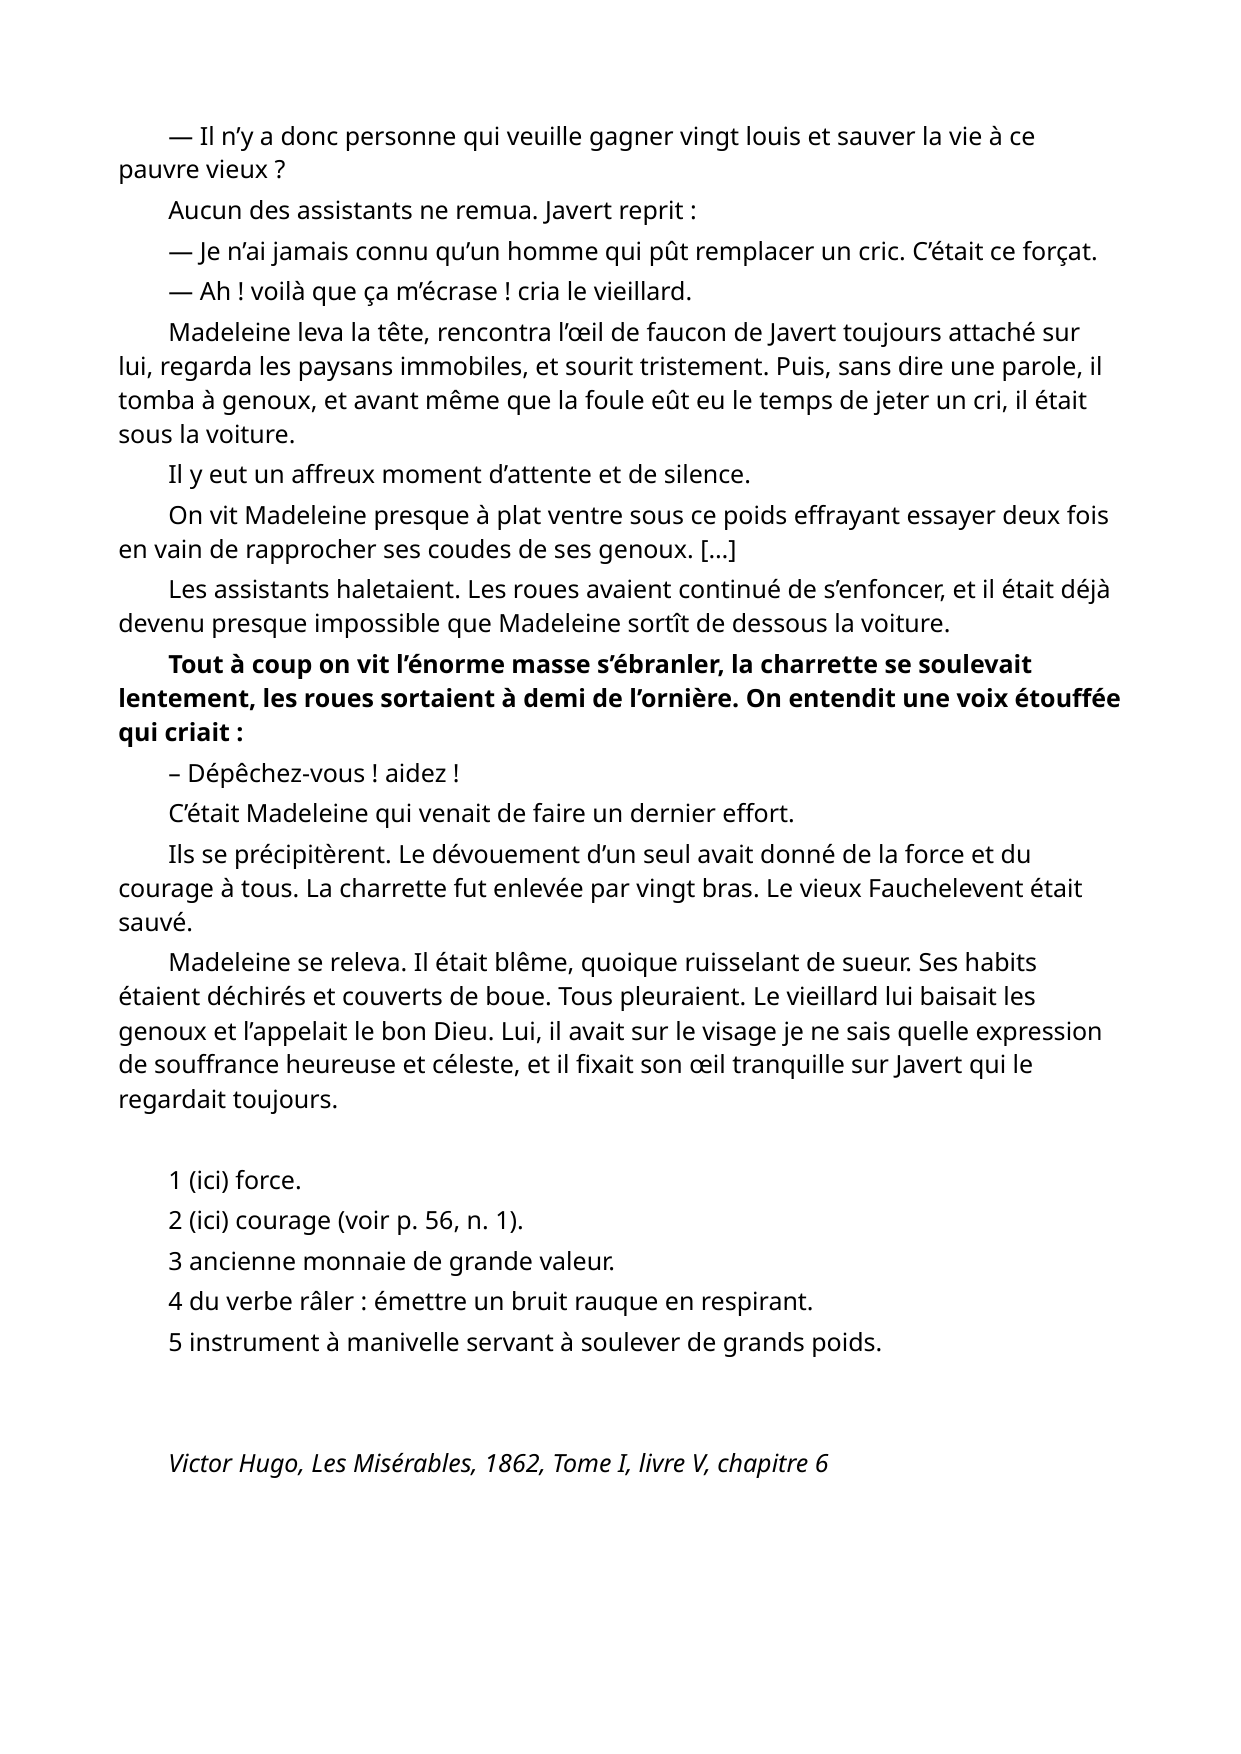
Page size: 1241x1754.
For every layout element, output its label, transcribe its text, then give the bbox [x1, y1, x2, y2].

text — Je n’ai jamais connu qu’un homme qui pût remplacer un cric. C’était ce forçat. [118, 233, 1122, 267]
text Les assistants haletaient. Les roues avaient continué de s’enfoncer, et il était déjà devenu presque impossible que Madeleine sortît de dessous la voiture. [118, 572, 1122, 640]
text 2 (ici) courage (voir p. 56, n. 1). [118, 1203, 1122, 1237]
text Madeleine se releva. Il était blême, quoique ruisselant de sueur. Ses habits étaient déchirés et couverts de boue. Tous pleuraient. Le vieillard lui baisait les genoux et l’appelait le bon Dieu. Lui, il avait sur le visage je ne sais quelle expression de souffrance heureuse et céleste, et il fixait son œil tranquille sur Javert qui le regardait toujours. [118, 945, 1122, 1115]
text 1 (ici) force. [118, 1162, 1122, 1196]
text 5 instrument à manivelle servant à soulever de grands poids. [118, 1324, 1122, 1358]
text C’était Madeleine qui venait de faire un dernier effort. [118, 796, 1122, 830]
text Il y eut un affreux moment d’attente et de silence. [118, 457, 1122, 491]
text 4 du verbe râler : émettre un bruit rauque en respirant. [118, 1284, 1122, 1318]
text 3 ancienne monnaie de grande valeur. [118, 1243, 1122, 1277]
text Tout à coup on vit l’énorme masse s’ébranler, la charrette se soulevait lentement, les roues sortaient à demi de l’ornière. On entendit une voix étouffée qui criait : [118, 647, 1122, 749]
text — Il n’y a donc personne qui veuille gagner vingt louis et sauver la vie à ce pauvre vieux ? [118, 118, 1122, 186]
text – Dépêchez-vous ! aidez ! [118, 755, 1122, 789]
text — Ah ! voilà que ça m’écrase ! cria le vieillard. [118, 274, 1122, 308]
text Ils se précipitèrent. Le dévouement d’un seul avait donné de la force et du courage à tous. La charrette fut enlevée par vingt bras. Le vieux Fauchelevent était sauvé. [118, 836, 1122, 938]
text Madeleine leva la tête, rencontra l’œil de faucon de Javert toujours attaché sur lui, regarda les paysans immobiles, et sourit tristement. Puis, sans dire une parole, il tomba à genoux, et avant même que la foule eût eu le temps de jeter un cri, il était sous la voiture. [118, 314, 1122, 451]
text Aucun des assistants ne remua. Javert reprit : [118, 193, 1122, 227]
text On vit Madeleine presque à plat ventre sous ce poids effrayant essayer deux fois en vain de rapprocher ses coudes de ses genoux. […] [118, 497, 1122, 566]
text Victor Hugo, Les Misérables, 1862, Tome I, livre V, chapitre 6 [118, 1446, 1122, 1480]
